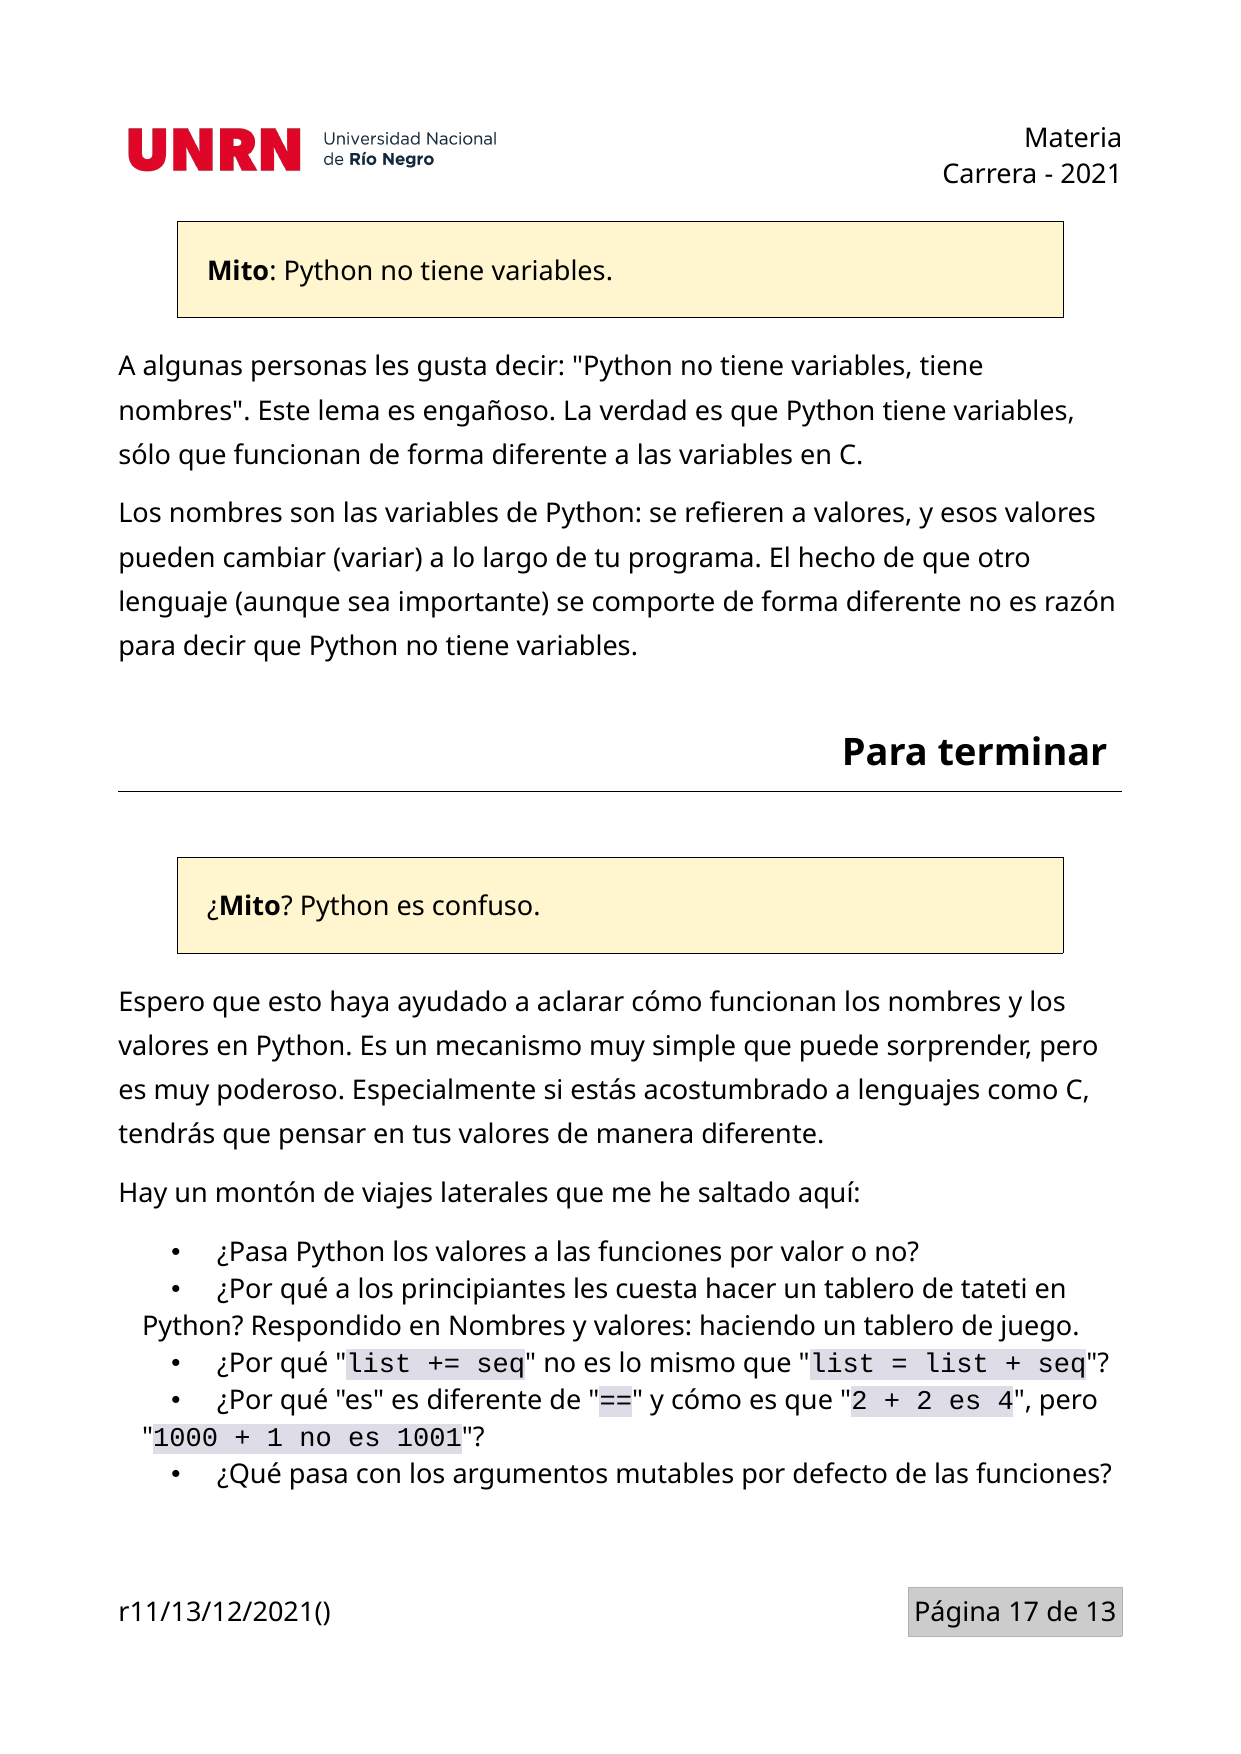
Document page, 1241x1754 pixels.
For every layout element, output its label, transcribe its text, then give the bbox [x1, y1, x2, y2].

list ¿Pasa Python los valores a las funciones por valor o no? [142, 1232, 1122, 1269]
picture [118, 118, 505, 180]
list ¿Qué pasa con los argumentos mutables por defecto de las funciones? [142, 1454, 1122, 1491]
list ¿Por qué "list += seq" no es lo mismo que "list = list + seq"? [142, 1343, 1122, 1380]
text Hay un montón de viajes laterales que me he saltado aquí: [118, 1174, 1122, 1211]
text ¿Mito? Python es confuso. [178, 858, 1063, 953]
list ¿Por qué a los principiantes les cuesta hacer un tablero de tateti en Python? Respondido en Nombres y valores: haciendo un tablero de juego. [142, 1269, 1122, 1343]
text Mito: Python no tiene variables. [178, 222, 1063, 317]
text A algunas personas les gusta decir: "Python no tiene variables, tiene nombres". Este lema es engañoso. La verdad es que Python tiene variables, sólo que funcionan de forma diferente a las variables en C. [118, 347, 1122, 472]
subtitle Para terminar [118, 710, 1122, 791]
list ¿Por qué "es" es diferente de "==" y cómo es que "2 + 2 es 4", pero "1000 + 1 no es 1001"? [142, 1380, 1122, 1454]
text Los nombres son las variables de Python: se refieren a valores, y esos valores pueden cambiar (variar) a lo largo de tu programa. El hecho de que otro lenguaje (aunque sea importante) se comporte de forma diferente no es razón para decir que Python no tiene variables. [118, 494, 1122, 663]
text Espero que esto haya ayudado a aclarar cómo funcionan los nombres y los valores en Python. Es un mecanismo muy simple que puede sorprender, pero es muy poderoso. Especialmente si estás acostumbrado a lenguajes como C, tendrás que pensar en tus valores de manera diferente. [118, 982, 1122, 1152]
